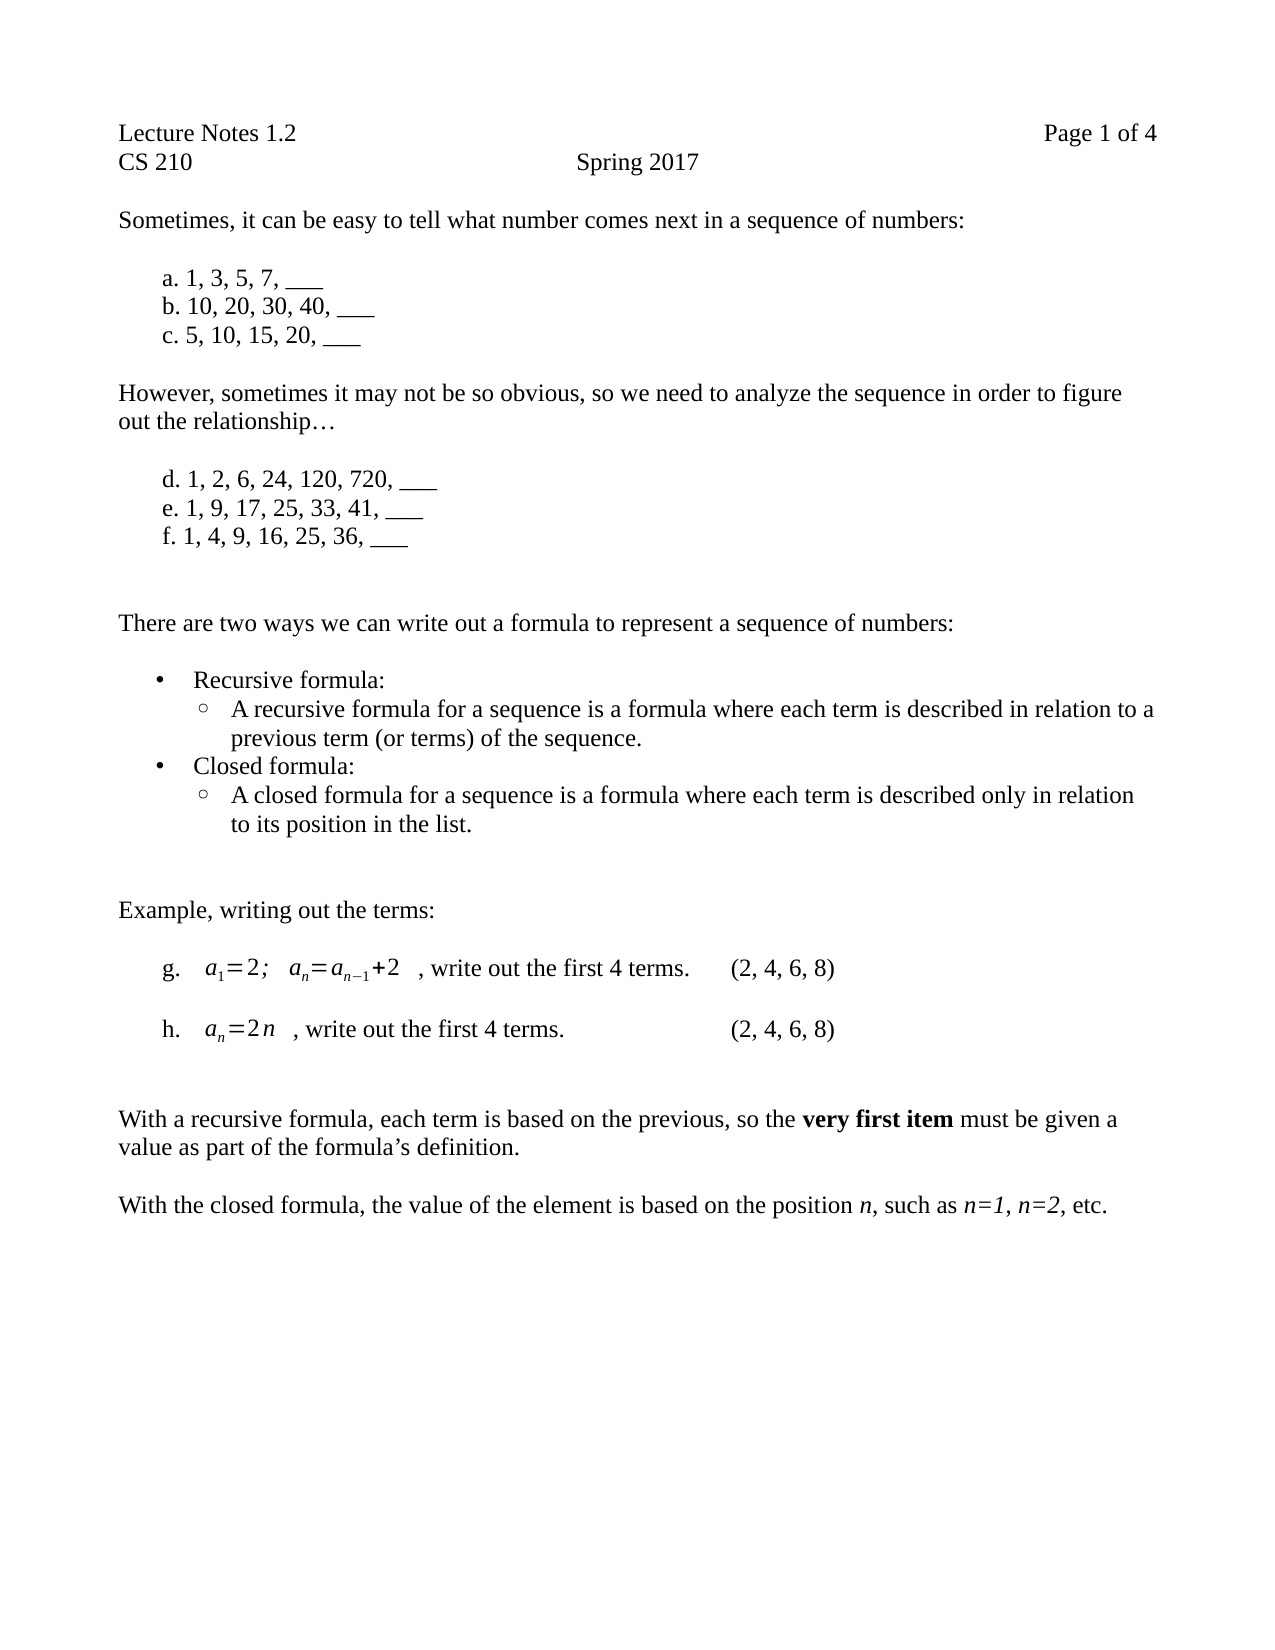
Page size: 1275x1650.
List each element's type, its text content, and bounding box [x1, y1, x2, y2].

text However, sometimes it may not be so obvious, so we need to analyze the sequence in order to figure out the relationship… [118, 378, 1157, 435]
text e. 1, 9, 17, 25, 33, 41, ___ [118, 493, 1157, 521]
text Sometimes, it can be easy to tell what number comes next in a sequence of numbers: [118, 205, 1157, 234]
text d. 1, 2, 6, 24, 120, 720, ___ [118, 464, 1157, 493]
text Example, writing out the terms: [118, 895, 1157, 924]
text a. 1, 3, 5, 7, ___ [118, 263, 1157, 291]
text f. 1, 4, 9, 16, 25, 36, ___ [118, 521, 1157, 550]
text g. , write out the first 4 terms. (2, 4, 6, 8) [118, 953, 1157, 985]
list A closed formula for a sequence is a formula where each term is described only in relation to its position in the list. [193, 780, 1157, 838]
list Recursive formula: [156, 665, 1157, 694]
list Closed formula: [156, 751, 1157, 780]
list A recursive formula for a sequence is a formula where each term is described in relation to a previous term (or terms) of the sequence. [193, 694, 1157, 751]
text h. , write out the first 4 terms. (2, 4, 6, 8) [118, 1014, 1157, 1046]
text With a recursive formula, each term is based on the previous, so the very first item must be given a value as part of the formula’s definition. [118, 1104, 1157, 1161]
text With the closed formula, the value of the element is based on the position n, such as n=1, n=2, etc. [118, 1190, 1157, 1219]
text c. 5, 10, 15, 20, ___ [118, 320, 1157, 349]
text There are two ways we can write out a formula to represent a sequence of numbers: [118, 608, 1157, 636]
text b. 10, 20, 30, 40, ___ [118, 291, 1157, 320]
